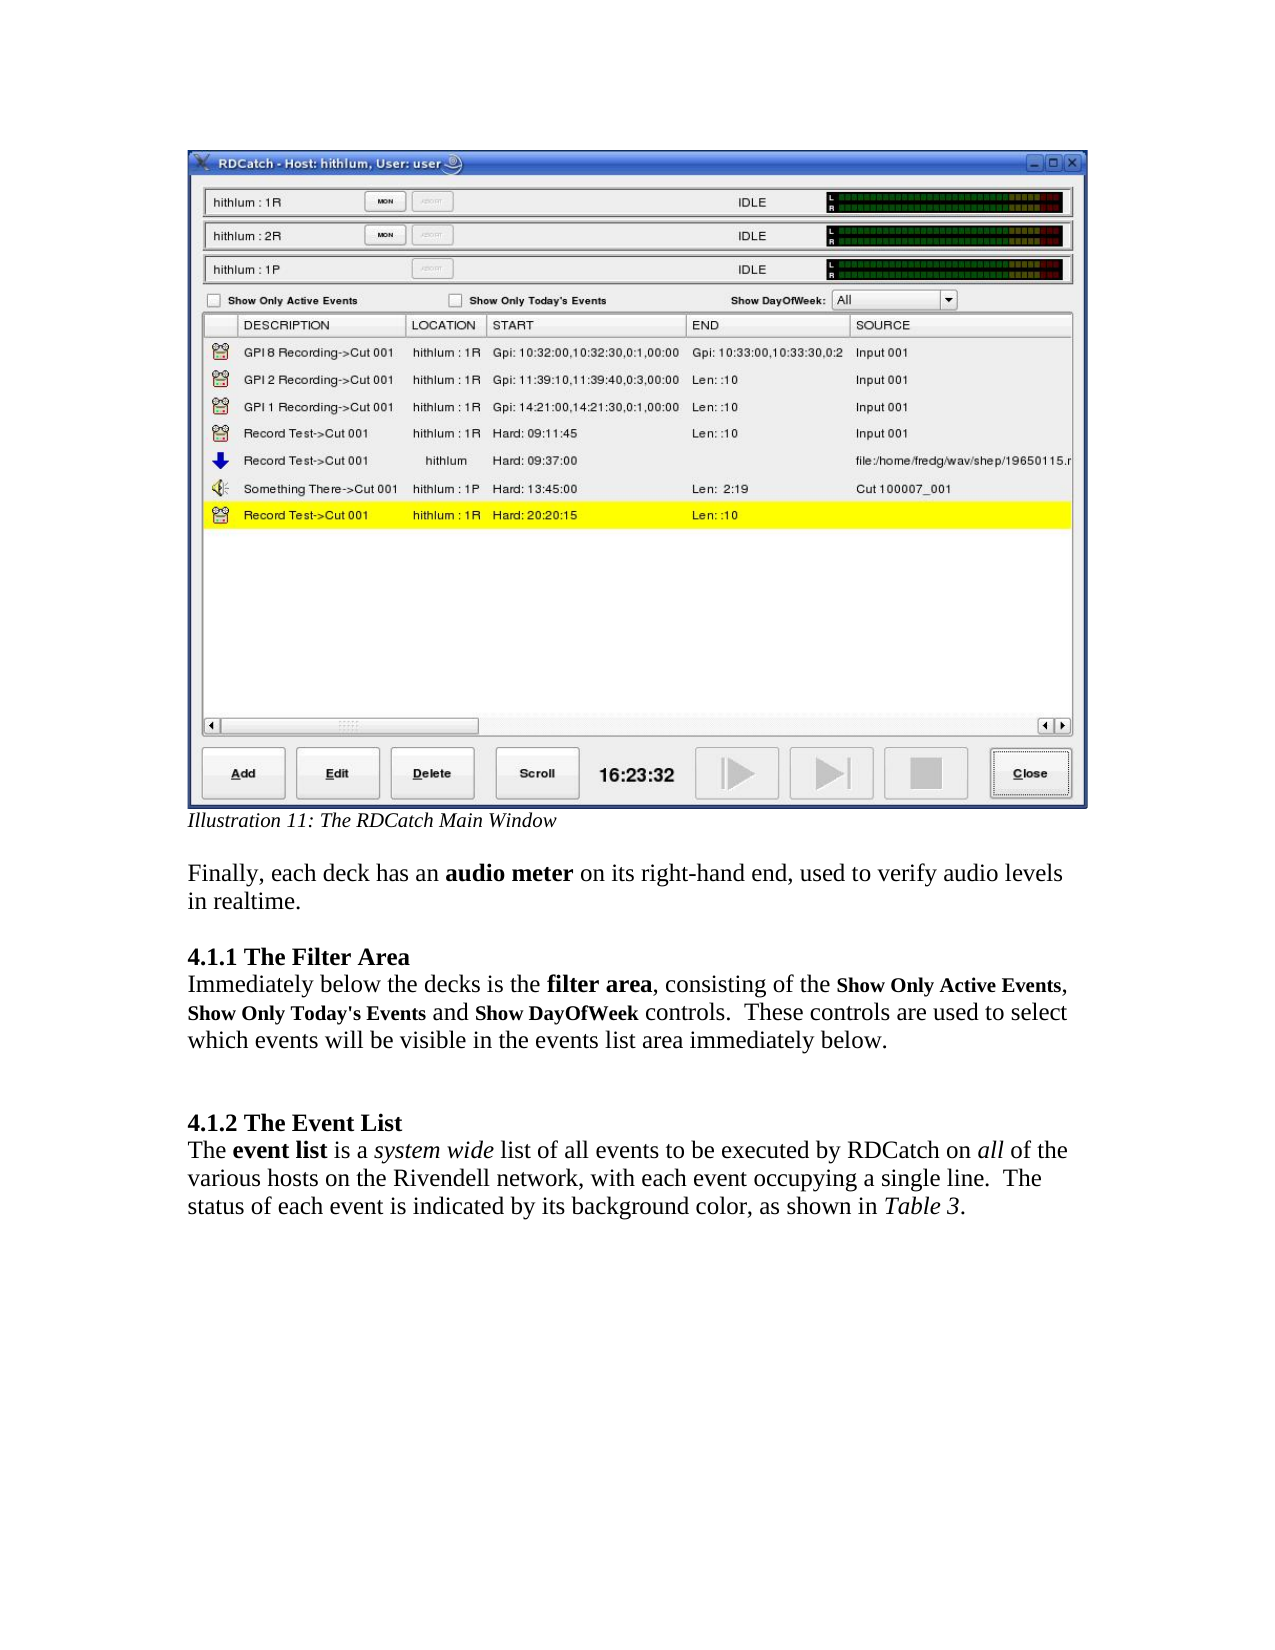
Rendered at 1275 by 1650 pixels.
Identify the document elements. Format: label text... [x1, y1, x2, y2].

text 4.1.1 The Filter Area [187, 943, 1087, 970]
text Finally, each deck has an audio meter on its right-hand end, used to verify audio levels in realtime. [187, 859, 1087, 915]
text 4.1.2 The Event List [187, 1109, 1087, 1137]
text Illustration 11: The RDCatch Main Window [187, 809, 1087, 832]
picture [187, 150, 1088, 809]
text Immediately below the decks is the filter area, consisting of the Show Only Active Events, Show Only Today's Events and Show DayOfWeek controls. These controls are used to select which events will be visible in the events list area immediately below. [187, 970, 1087, 1053]
text The event list is a system wide list of all events to be executed by RDCatch on all of the various hosts on the Rivendell network, with each event occupying a single line. The status of each event is indicated by its background color, as shown in Table 3. [187, 1137, 1087, 1220]
